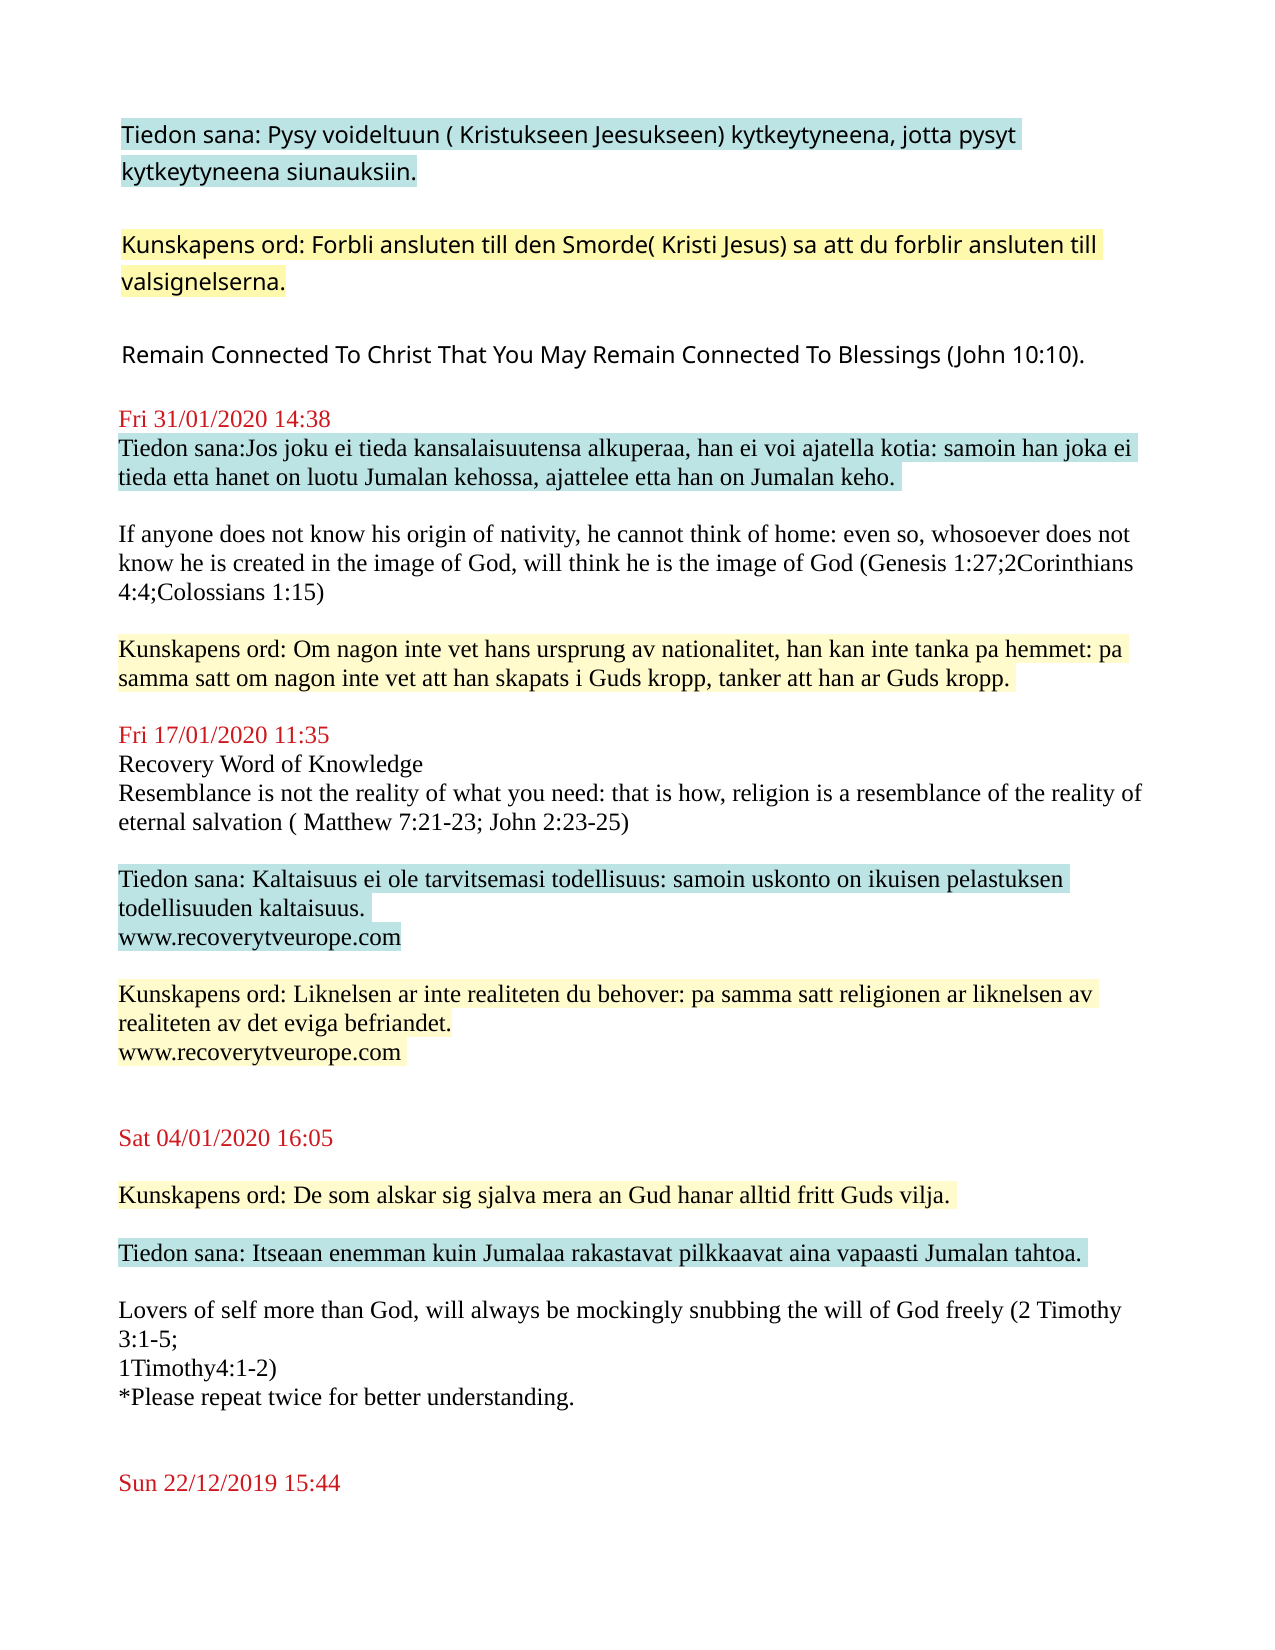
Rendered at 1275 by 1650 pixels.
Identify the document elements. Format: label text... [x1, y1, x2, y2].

text Kunskapens ord: De som alskar sig sjalva mera an Gud hanar alltid fritt Guds vilja. [118, 1152, 1157, 1209]
text Fri 17/01/2020 11:35 [118, 721, 1157, 749]
text Sun 22/12/2019 15:44 [118, 1468, 1157, 1497]
text Fri 31/01/2020 14:38 [118, 404, 1157, 433]
text Tiedon sana: Pysy voideltuun ( Kristukseen Jeesukseen) kytkeytyneena, jotta pysyt kytkeytyneena siunauksiin. Kunskapens ord: Forbli ansluten till den Smorde( Kristi Jesus) sa att du forblir ansluten till valsignelserna. Remain Connected To Christ That You May Remain Connected To Blessings (John 10:10). [121, 118, 1157, 371]
text Lovers of self more than God, will always be mockingly snubbing the will of God freely (2 Timothy 3:1-5; 1Timothy4:1-2) *Please repeat twice for better understanding. [118, 1267, 1157, 1411]
text Tiedon sana: Itseaan enemman kuin Jumalaa rakastavat pilkkaavat aina vapaasti Jumalan tahtoa. [118, 1209, 1157, 1267]
text Tiedon sana:Jos joku ei tieda kansalaisuutensa alkuperaa, han ei voi ajatella kotia: samoin han joka ei tieda etta hanet on luotu Jumalan kehossa, ajattelee etta han on Jumalan keho. If anyone does not know his origin of nativity, he cannot think of home: even so, whosoever does not know he is created in the image of God, will think he is the image of God (Genesis 1:27;2Corinthians 4:4;Colossians 1:15) Kunskapens ord: Om nagon inte vet hans ursprung av nationalitet, han kan inte tanka pa hemmet: pa samma satt om nagon inte vet att han skapats i Guds kropp, tanker att han ar Guds kropp. [118, 433, 1157, 692]
text Sat 04/01/2020 16:05 [118, 1123, 1157, 1152]
text Recovery Word of Knowledge Resemblance is not the reality of what you need: that is how, religion is a resemblance of the reality of eternal salvation ( Matthew 7:21-23; John 2:23-25) Tiedon sana: Kaltaisuus ei ole tarvitsemasi todellisuus: samoin uskonto on ikuisen pelastuksen todellisuuden kaltaisuus. www.recoverytveurope.com Kunskapens ord: Liknelsen ar inte realiteten du behover: pa samma satt religionen ar liknelsen av realiteten av det eviga befriandet. www.recoverytveurope.com [118, 749, 1157, 1066]
